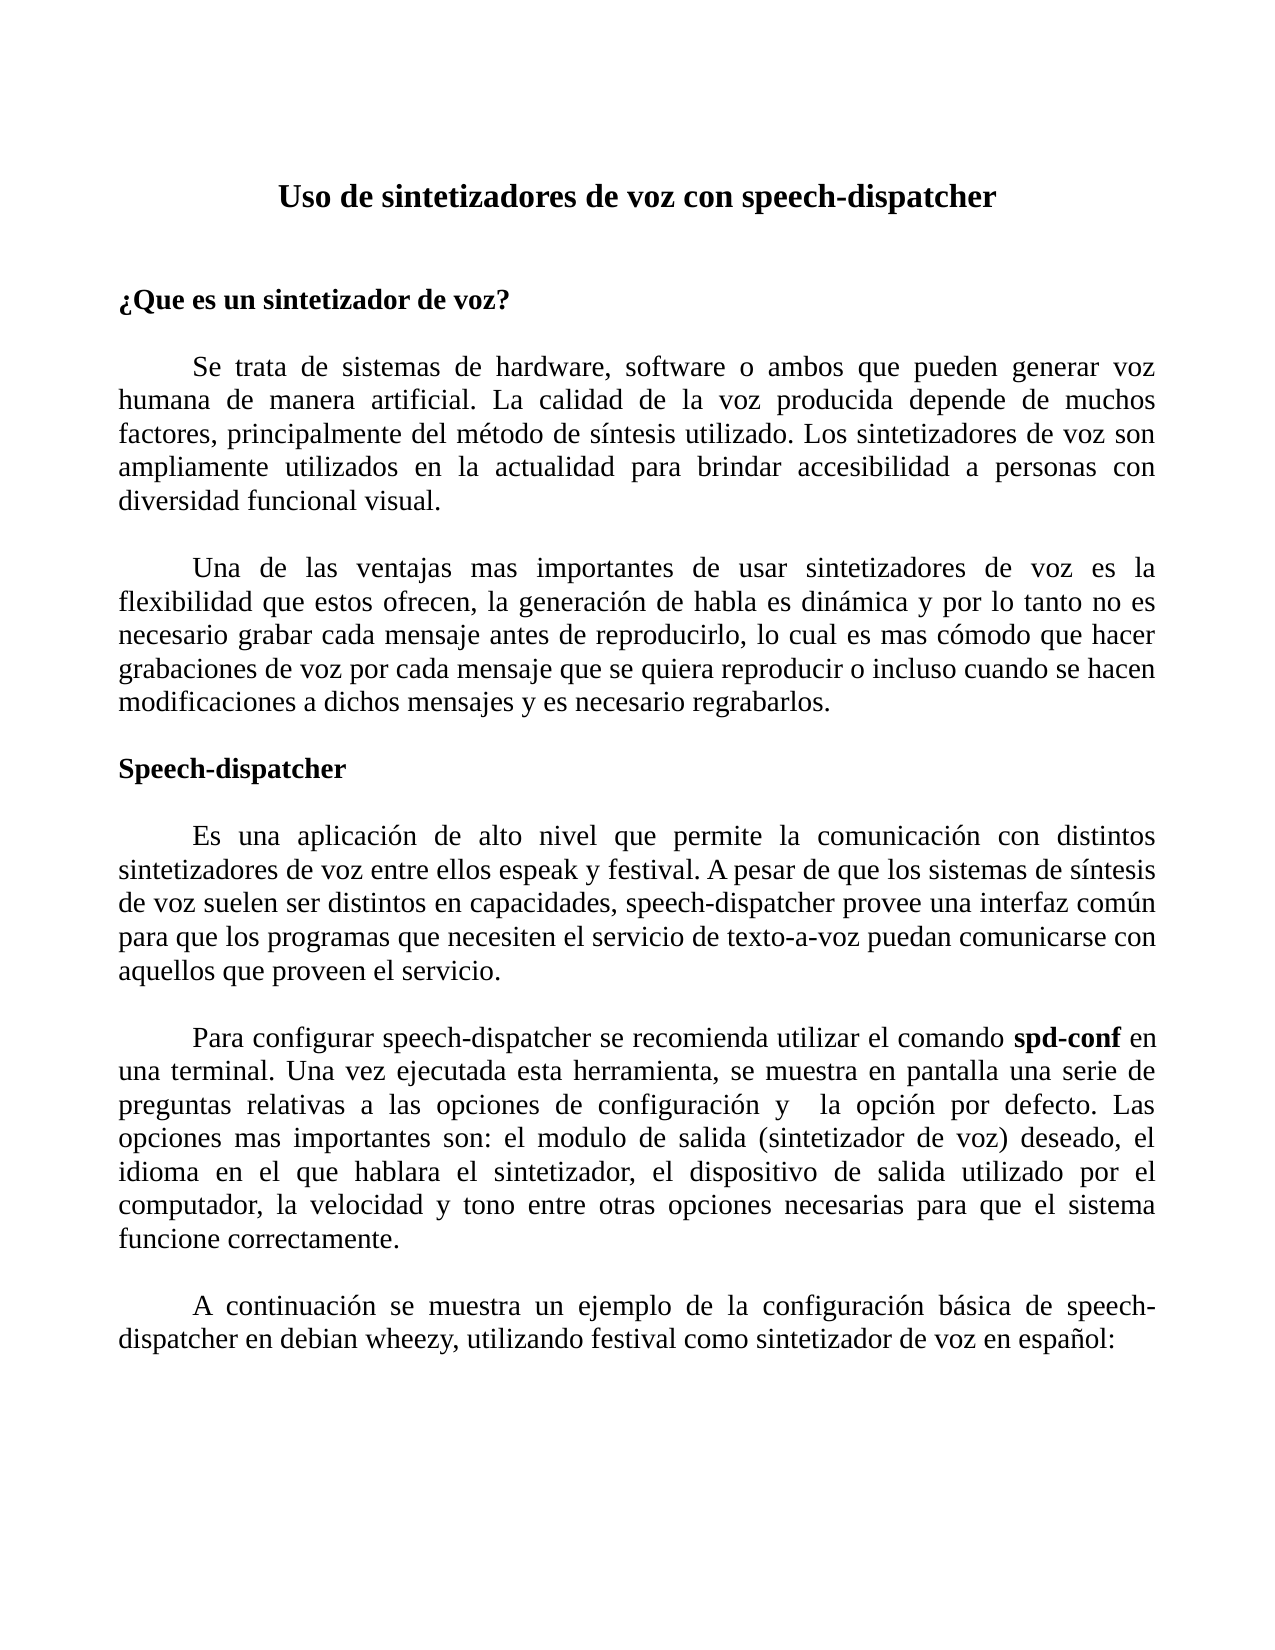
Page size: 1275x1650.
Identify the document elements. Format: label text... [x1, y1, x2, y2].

text Es una aplicación de alto nivel que permite la comunicación con distintos sintetizadores de voz entre ellos espeak y festival. A pesar de que los sistemas de síntesis de voz suelen ser distintos en capacidades, speech-dispatcher provee una interfaz común para que los programas que necesiten el servicio de texto-a-voz puedan comunicarse con aquellos que proveen el servicio. [118, 818, 1157, 986]
text Para configurar speech-dispatcher se recomienda utilizar el comando spd-conf en una terminal. Una vez ejecutada esta herramienta, se muestra en pantalla una serie de preguntas relativas a las opciones de configuración y la opción por defecto. Las opciones mas importantes son: el modulo de salida (sintetizador de voz) deseado, el idioma en el que hablara el sintetizador, el dispositivo de salida utilizado por el computador, la velocidad y tono entre otras opciones necesarias para que el sistema funcione correctamente. [118, 1020, 1157, 1254]
text Una de las ventajas mas importantes de usar sintetizadores de voz es la flexibilidad que estos ofrecen, la generación de habla es dinámica y por lo tanto no es necesario grabar cada mensaje antes de reproducirlo, lo cual es mas cómodo que hacer grabaciones de voz por cada mensaje que se quiera reproducir o incluso cuando se hacen modificaciones a dichos mensajes y es necesario regrabarlos. [118, 550, 1157, 718]
text Se trata de sistemas de hardware, software o ambos que pueden generar voz humana de manera artificial. La calidad de la voz producida depende de muchos factores, principalmente del método de síntesis utilizado. Los sintetizadores de voz son ampliamente utilizados en la actualidad para brindar accesibilidad a personas con diversidad funcional visual. [118, 349, 1157, 517]
text Uso de sintetizadores de voz con speech-dispatcher [118, 176, 1157, 215]
text ¿Que es un sintetizador de voz? [118, 282, 1157, 315]
text A continuación se muestra un ejemplo de la configuración básica de speech-dispatcher en debian wheezy, utilizando festival como sintetizador de voz en español: [118, 1288, 1157, 1355]
text Speech-dispatcher [118, 751, 1157, 785]
